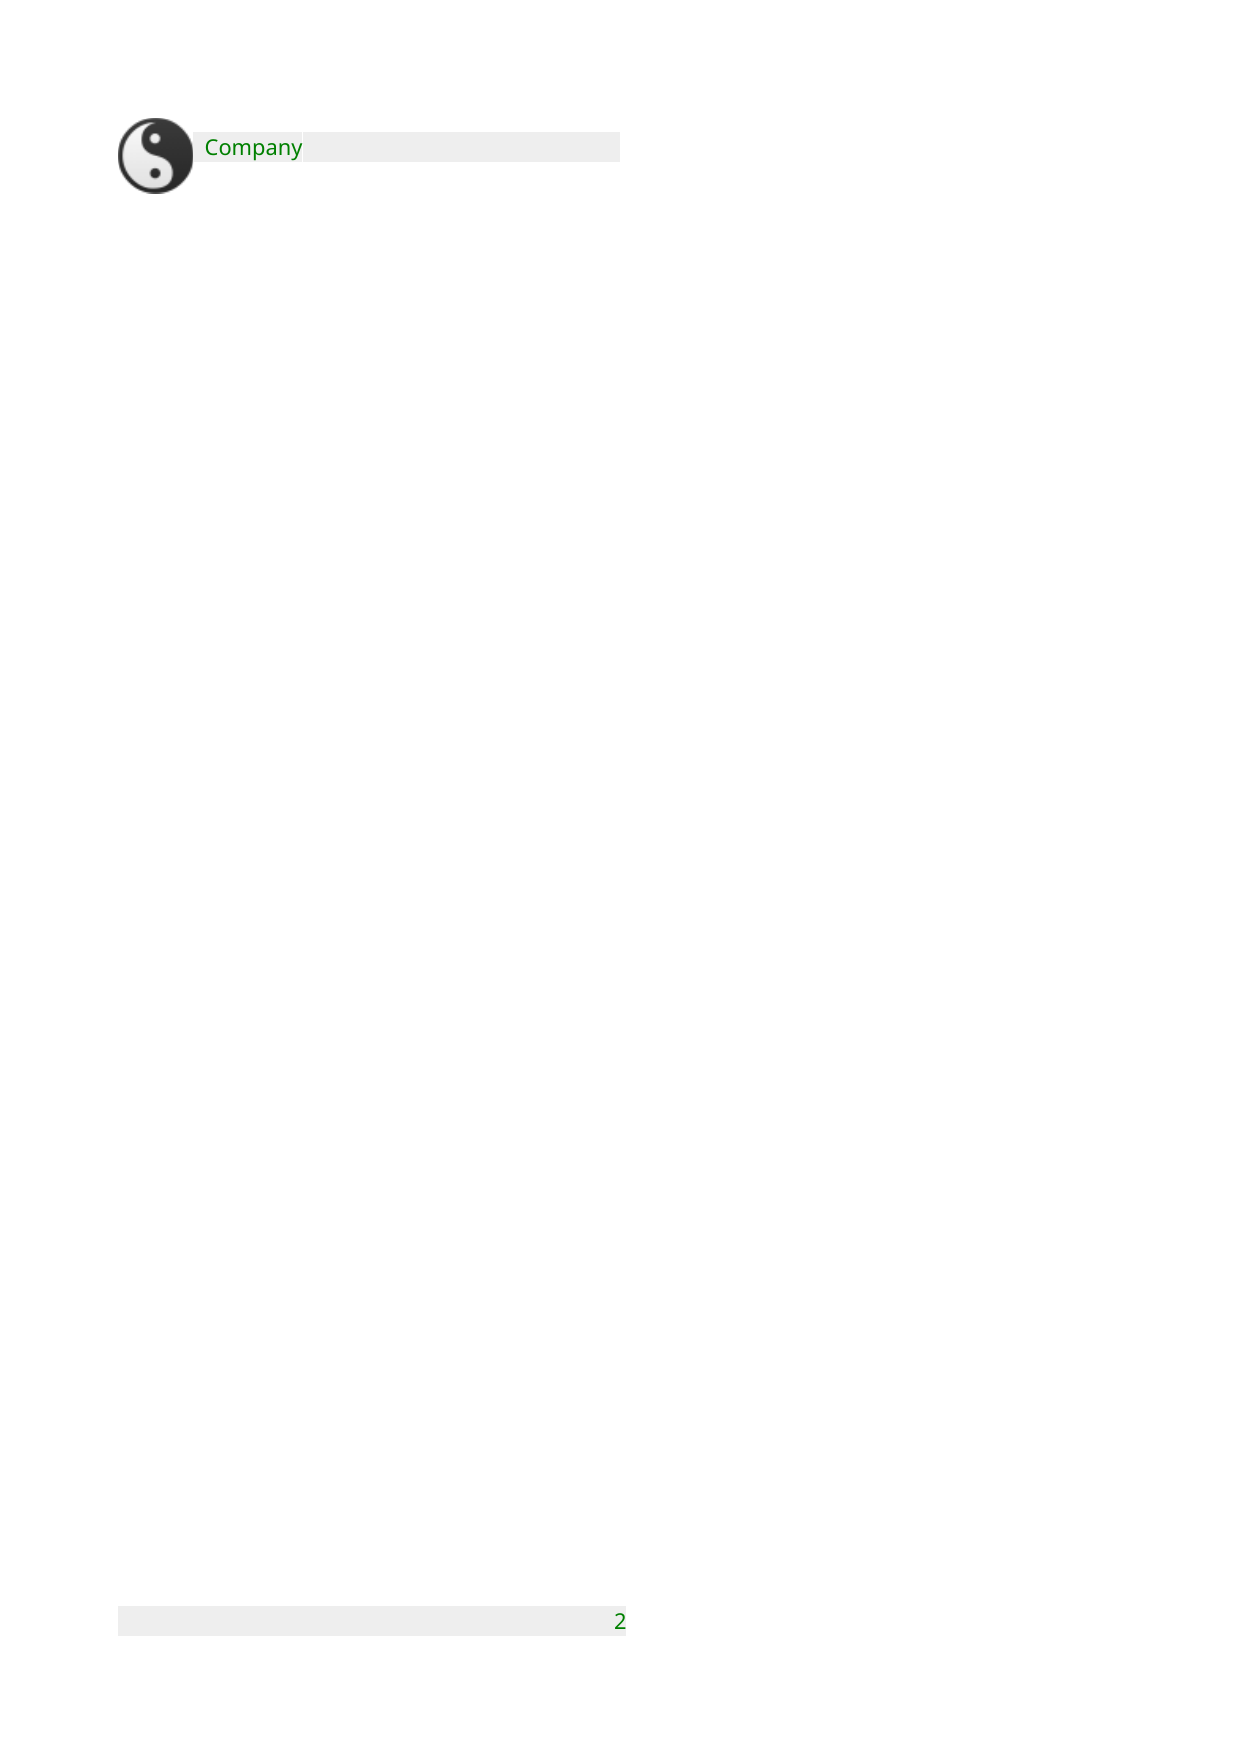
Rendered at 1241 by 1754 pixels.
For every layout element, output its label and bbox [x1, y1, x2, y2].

picture [118, 118, 194, 194]
